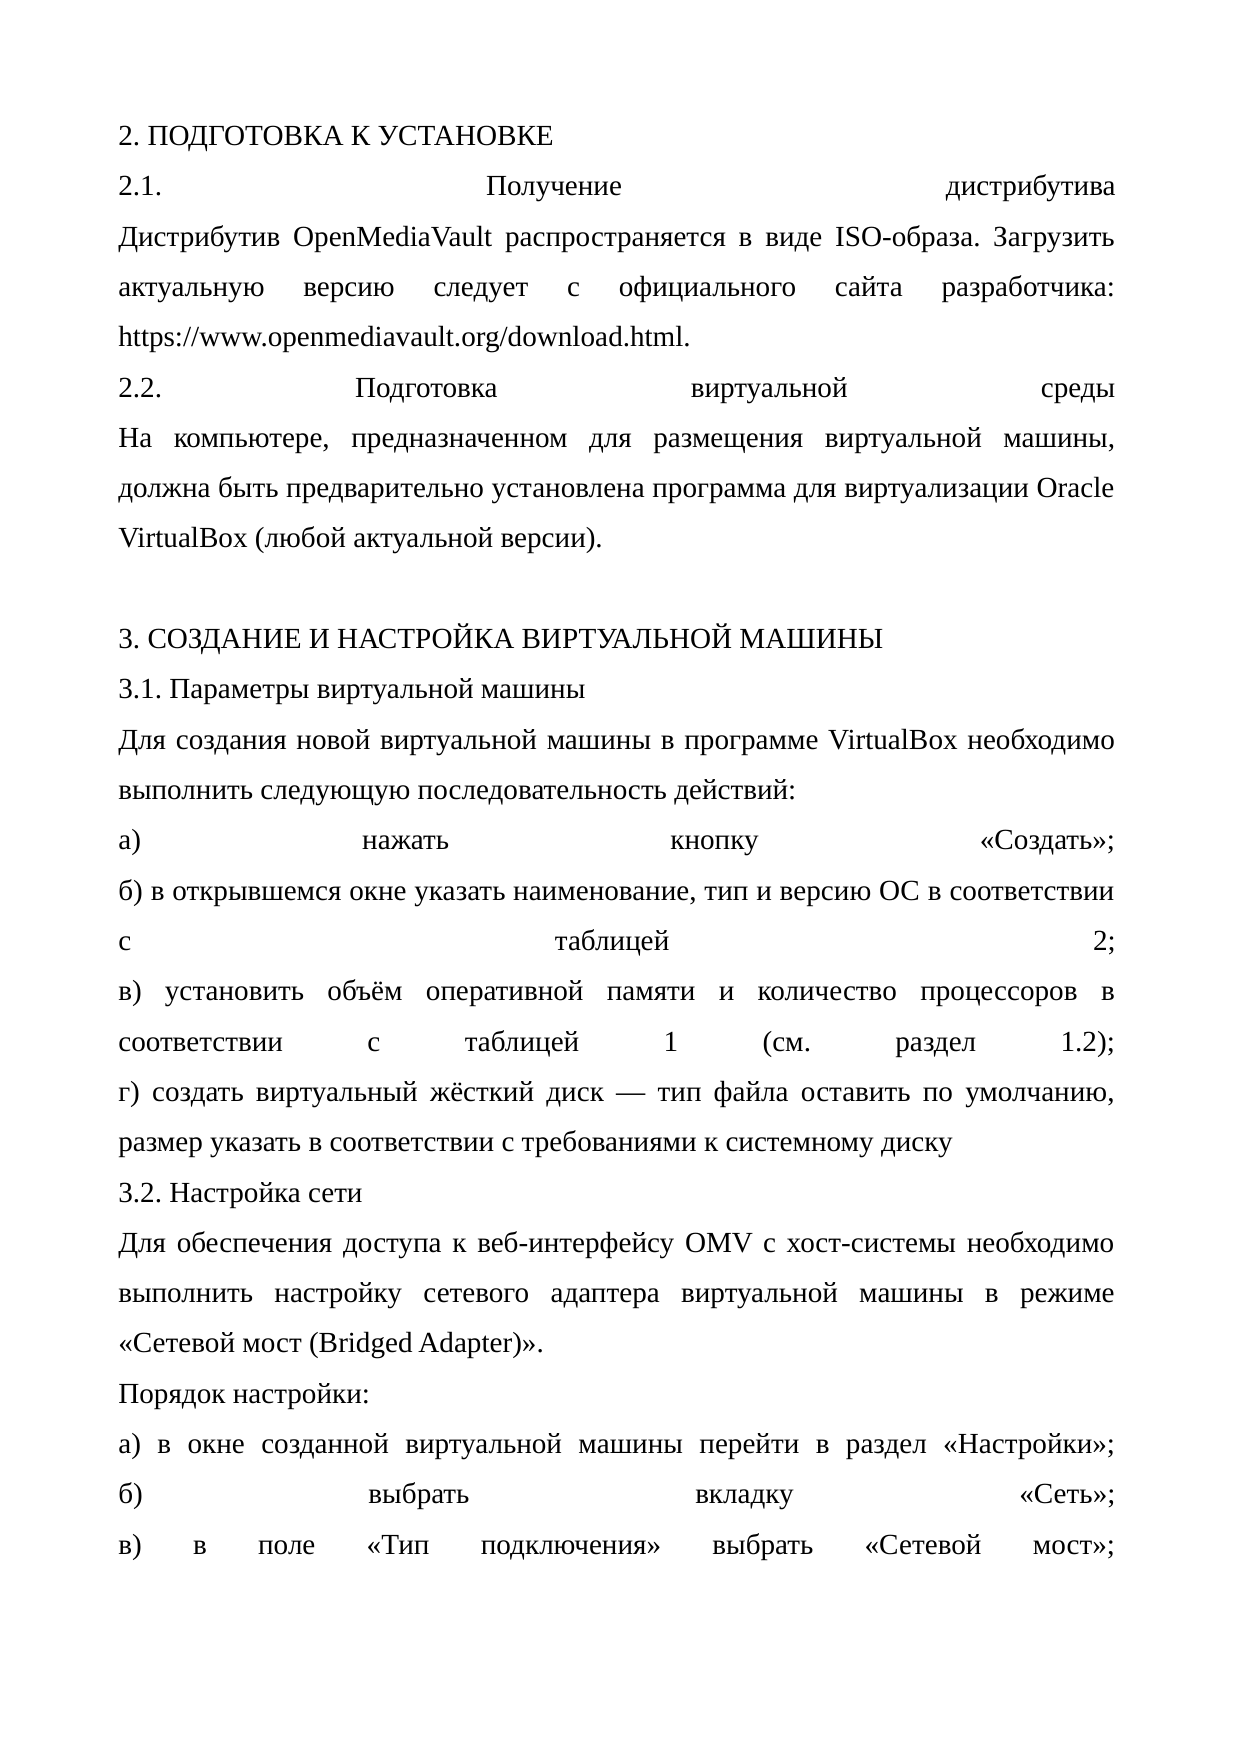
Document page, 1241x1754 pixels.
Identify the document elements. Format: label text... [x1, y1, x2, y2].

list 2.1. Получение дистрибутива Дистрибутив OpenMediaVault распространяется в виде ISO-образа. Загрузить актуальную версию следует с официального сайта разработчика: https://www.openmediavault.org/download.html. [118, 168, 1116, 353]
list 2. ПОДГОТОВКА К УСТАНОВКЕ [118, 118, 1116, 152]
list 3.2. Настройка сети [118, 1175, 1116, 1208]
list а) нажать кнопку «Создать»; б) в открывшемся окне указать наименование, тип и версию ОС в соответствии с таблицей 2; в) установить объём оперативной памяти и количество процессоров в соответствии с таблицей 1 (см. раздел 1.2); г) создать виртуальный жёсткий диск — тип файла оставить по умолчанию, размер указать в соответствии с требованиями к системному диску [118, 822, 1116, 1158]
list Для создания новой виртуальной машины в программе VirtualBox необходимо выполнить следующую последовательность действий: [118, 722, 1116, 806]
list 3.1. Параметры виртуальной машины [118, 672, 1116, 705]
list а) в окне созданной виртуальной машины перейти в раздел «Настройки»; б) выбрать вкладку «Сеть»; в) в поле «Тип подключения» выбрать «Сетевой мост»; [118, 1426, 1116, 1560]
list Порядок настройки: [118, 1376, 1116, 1409]
list 2.2. Подготовка виртуальной среды На компьютере, предназначенном для размещения виртуальной машины, должна быть предварительно установлена программа для виртуализации Oracle VirtualBox (любой актуальной версии). [118, 370, 1116, 554]
list 3. СОЗДАНИЕ И НАСТРОЙКА ВИРТУАЛЬНОЙ МАШИНЫ [118, 621, 1116, 655]
list Для обеспечения доступа к веб-интерфейсу OMV с хост-системы необходимо выполнить настройку сетевого адаптера виртуальной машины в режиме «Сетевой мост (Bridged Adapter)». [118, 1225, 1116, 1359]
